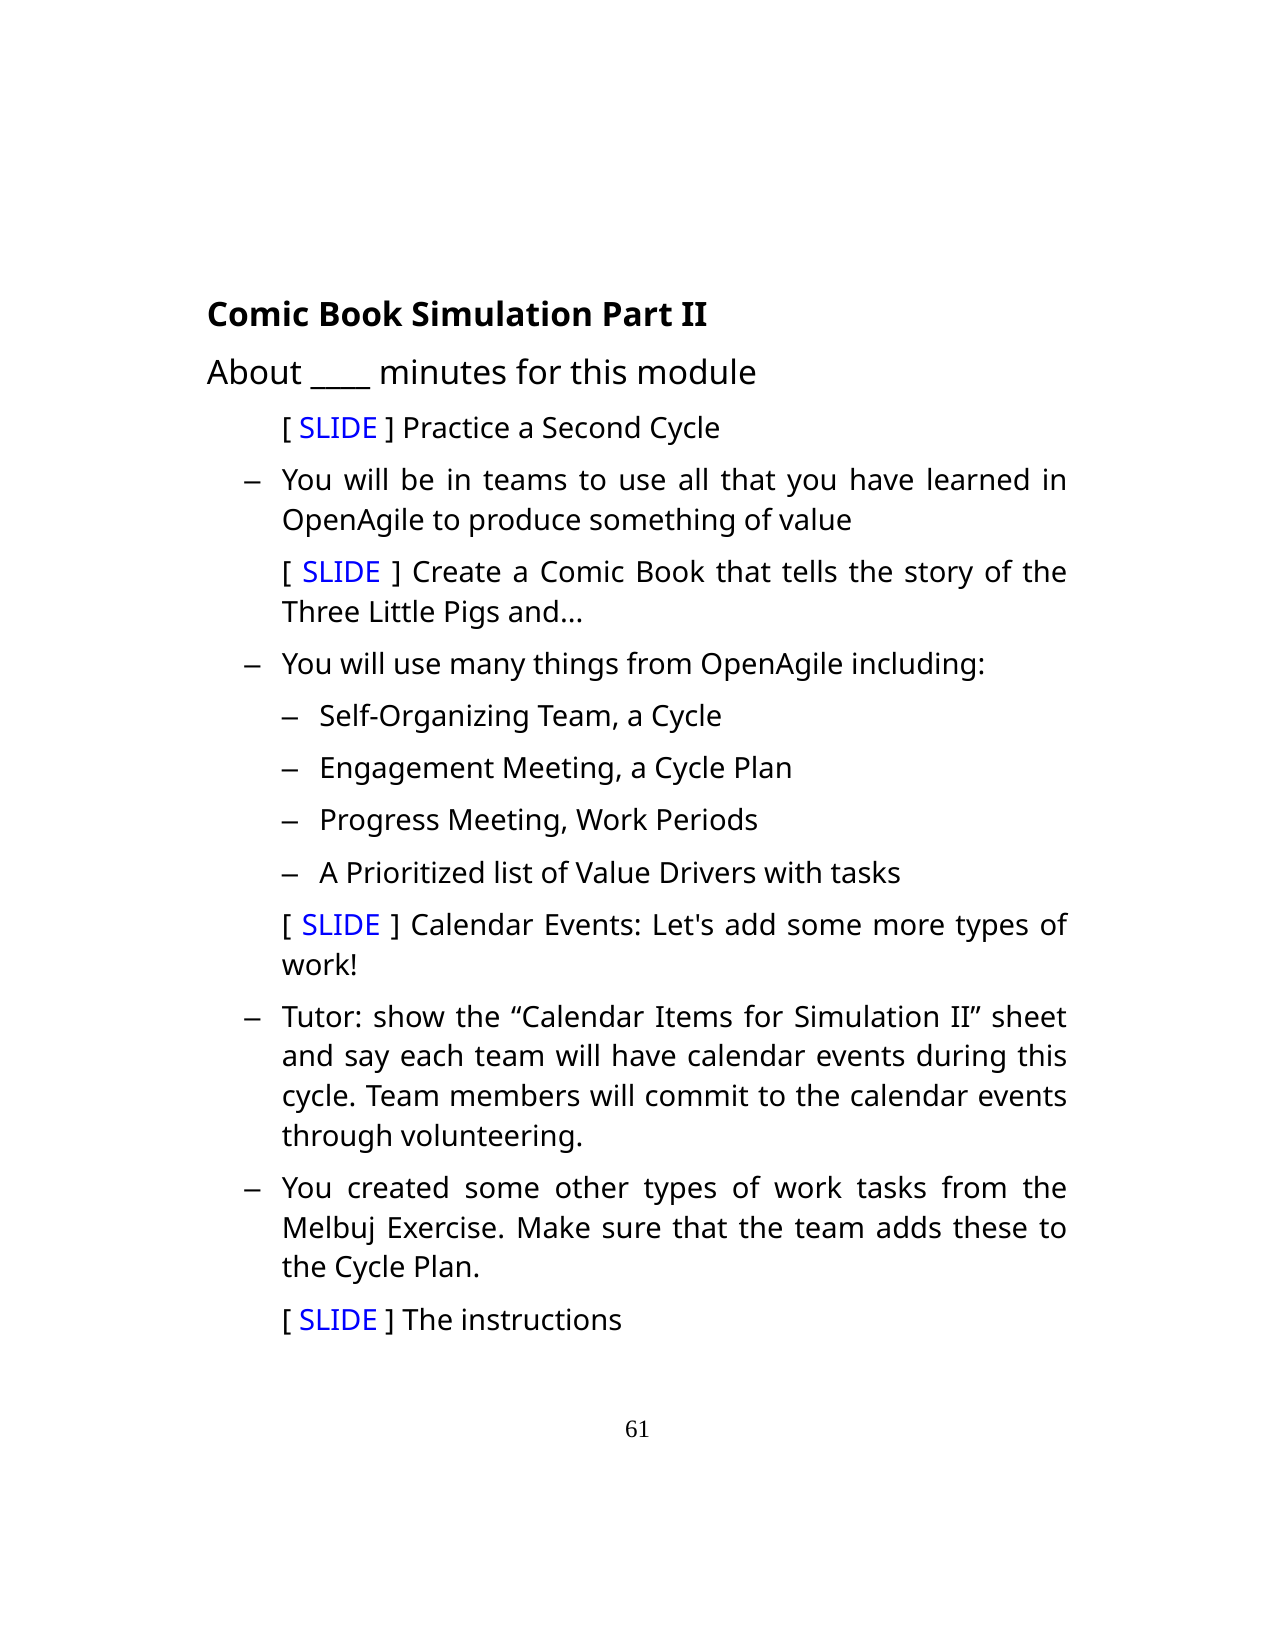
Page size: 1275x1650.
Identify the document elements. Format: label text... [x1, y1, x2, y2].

list You will use many things from OpenAgile including: [244, 643, 1068, 683]
list Engagement Meeting, a Cycle Plan [282, 747, 1068, 787]
list Self-Organizing Team, a Cycle [282, 695, 1068, 735]
list [ SLIDE ] The instructions [244, 1299, 1068, 1338]
subtitle Comic Book Simulation Part II [207, 291, 1068, 336]
list [ SLIDE ] Calendar Events: Let's add some more types of work! [244, 904, 1068, 983]
list [ SLIDE ] Create a Comic Book that tells the story of the Three Little Pigs and... [244, 551, 1068, 631]
list Progress Meeting, Work Periods [282, 800, 1068, 839]
list You will be in teams to use all that you have learned in OpenAgile to produce something of value [244, 459, 1068, 539]
list [ SLIDE ] Practice a Second Cycle [244, 407, 1068, 447]
list A Prioritized list of Value Drivers with tasks [282, 852, 1068, 892]
list Tutor: show the “Calendar Items for Simulation II” sheet and say each team will have calendar events during this cycle. Team members will commit to the calendar events through volunteering. [244, 996, 1068, 1155]
list You created some other types of work tasks from the Melbuj Exercise. Make sure that the team adds these to the Cycle Plan. [244, 1167, 1068, 1286]
text About ____ minutes for this module [207, 349, 1068, 395]
